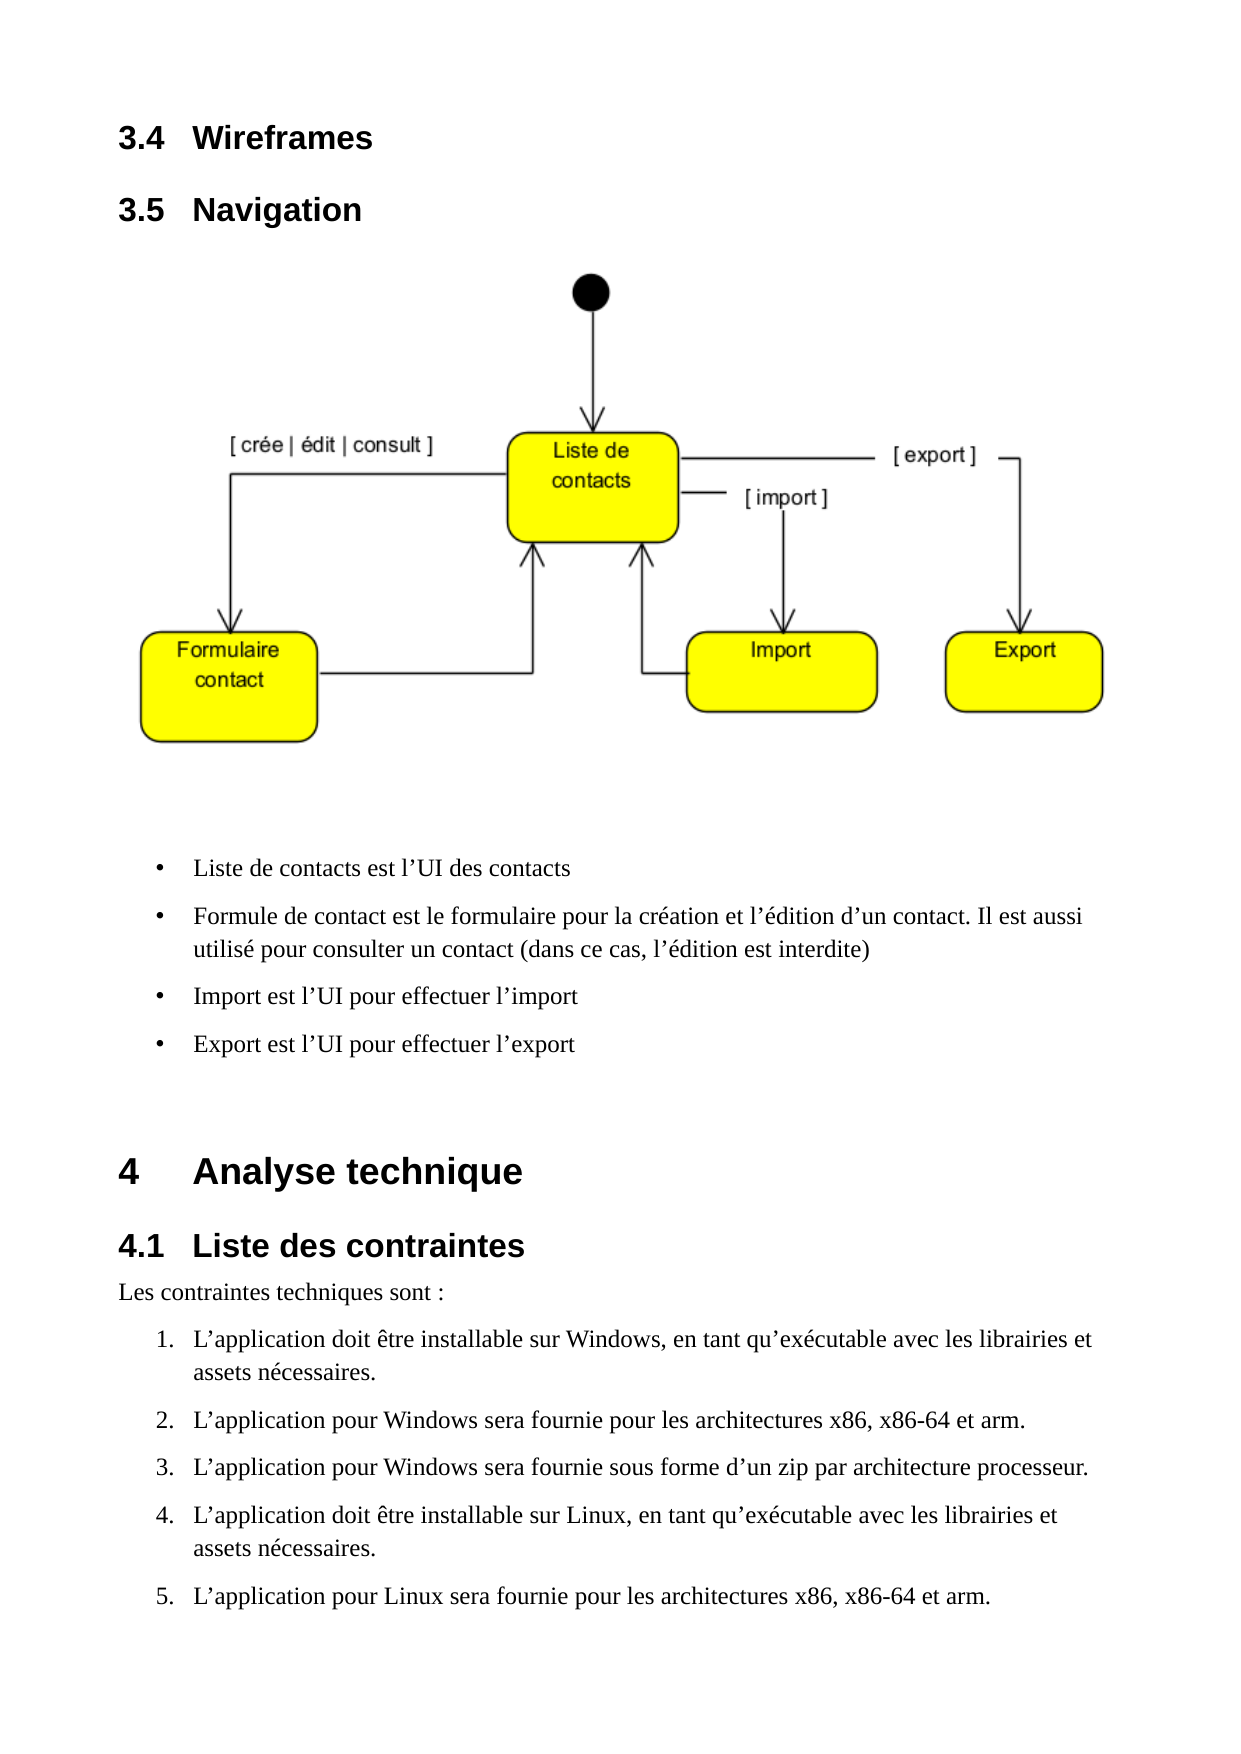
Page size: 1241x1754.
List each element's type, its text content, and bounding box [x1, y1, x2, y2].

subtitle Navigation [118, 190, 1122, 228]
list L’application pour Windows sera fournie sous forme d’un zip par architecture processeur. [156, 1452, 1122, 1481]
list Import est l’UI pour effectuer l’import [156, 981, 1122, 1010]
subtitle Wireframes [118, 118, 1122, 157]
list L’application doit être installable sur Linux, en tant qu’exécutable avec les librairies et assets nécessaires. [156, 1500, 1122, 1562]
list L’application doit être installable sur Windows, en tant qu’exécutable avec les librairies et assets nécessaires. [156, 1324, 1122, 1386]
text Les contraintes techniques sont : [118, 1277, 1122, 1305]
list L’application pour Windows sera fournie pour les architectures x86, x86-64 et arm. [156, 1405, 1122, 1434]
list Formule de contact est le formulaire pour la création et l’édition d’un contact. Il est aussi utilisé pour consulter un contact (dans ce cas, l’édition est interdite) [156, 901, 1122, 963]
list Export est l’UI pour effectuer l’export [156, 1029, 1122, 1058]
subtitle Analyse technique [118, 1149, 1122, 1192]
list L’application pour Linux sera fournie pour les architectures x86, x86-64 et arm. [156, 1581, 1122, 1609]
picture [118, 240, 1123, 754]
subtitle Liste des contraintes [118, 1226, 1122, 1264]
list Liste de contacts est l’UI des contacts [156, 853, 1122, 882]
